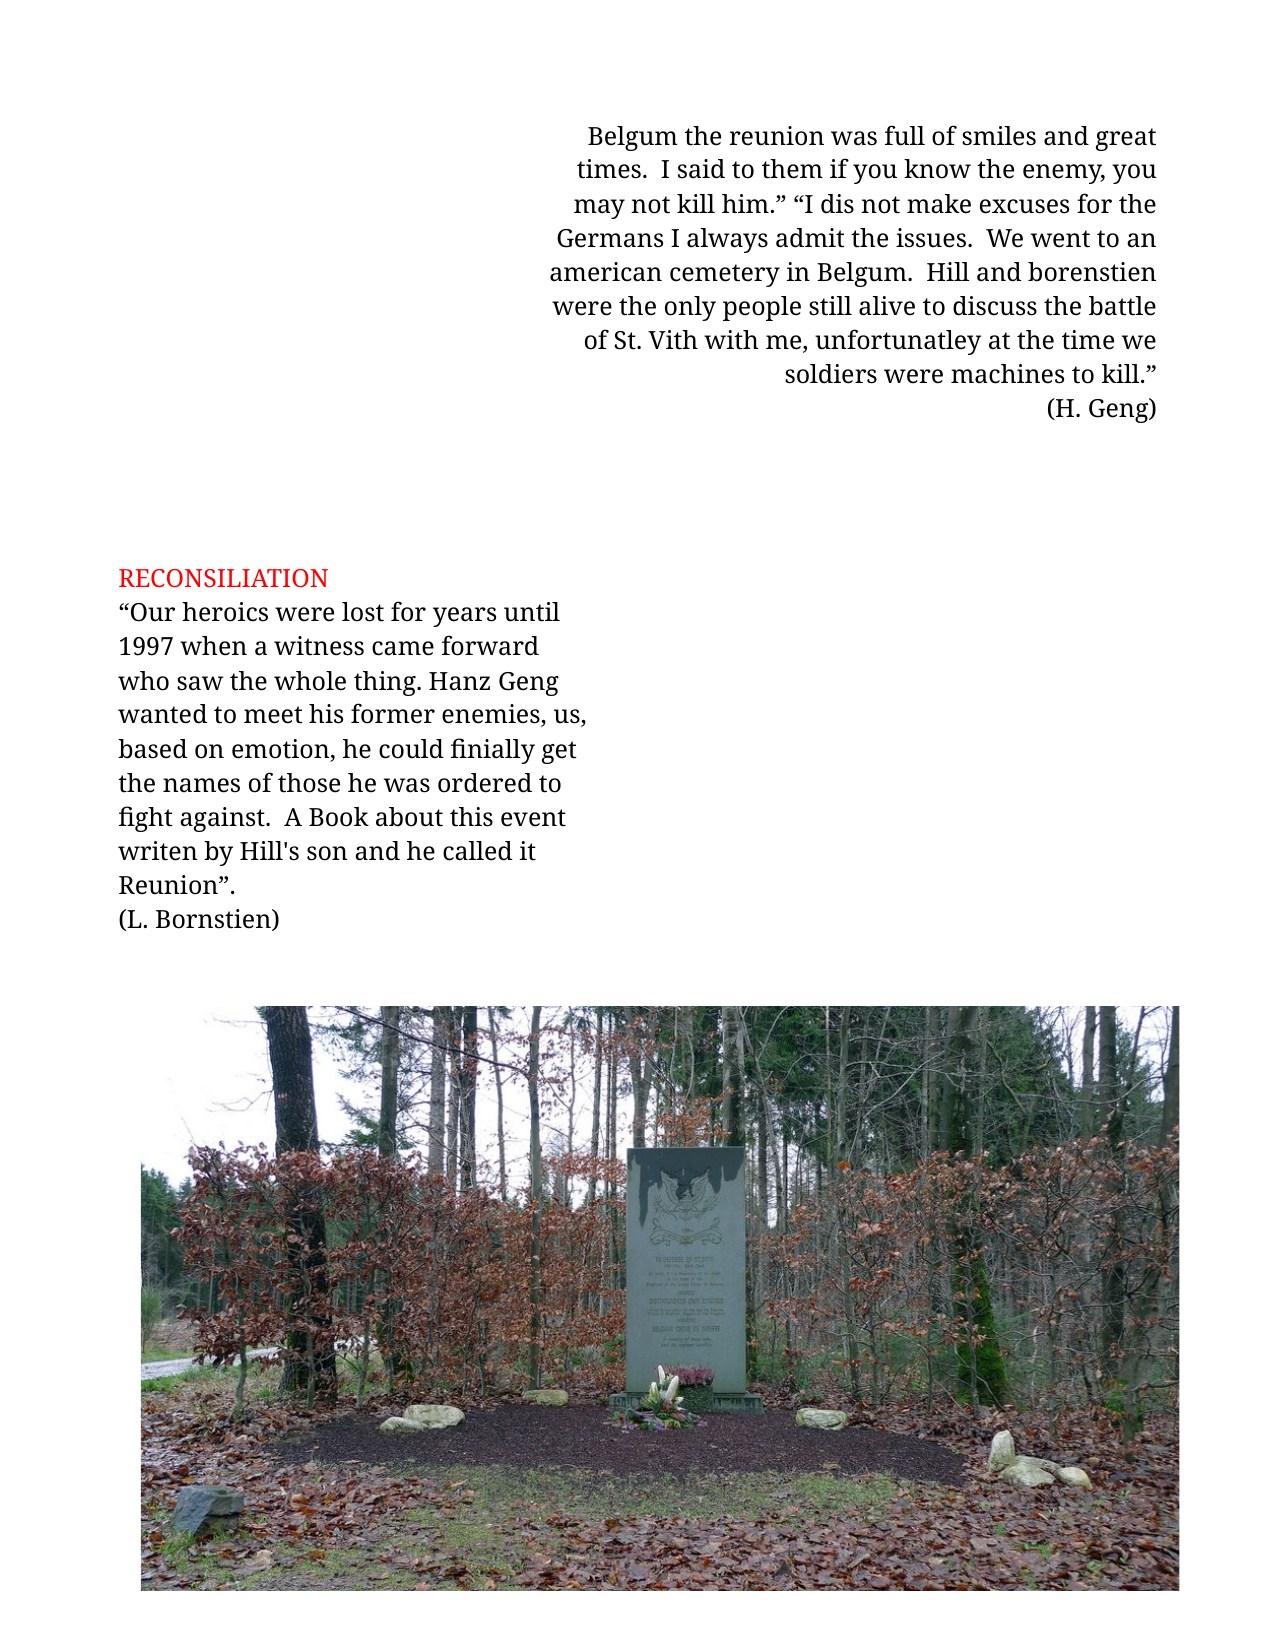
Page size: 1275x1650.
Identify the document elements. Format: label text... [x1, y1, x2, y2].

picture [140, 1006, 1180, 1591]
text “Our heroics were lost for years until 1997 when a witness came forward who saw the whole thing. Hanz Geng wanted to meet his former enemies, us, based on emotion, he could finially get the names of those he was ordered to fight against. A Book about this event writen by Hill's son and he called it Reunion”. [118, 595, 592, 902]
text (L. Bornstien) [118, 902, 592, 936]
text (H. Geng) [539, 391, 1157, 425]
text RECONSILIATION [118, 561, 1157, 595]
text Belgum the reunion was full of smiles and great times. I said to them if you know the enemy, you may not kill him.” “I dis not make excuses for the Germans I always admit the issues. We went to an american cemetery in Belgum. Hill and borenstien were the only people still alive to discuss the battle of St. Vith with me, unfortunatley at the time we soldiers were machines to kill.” [539, 118, 1157, 391]
